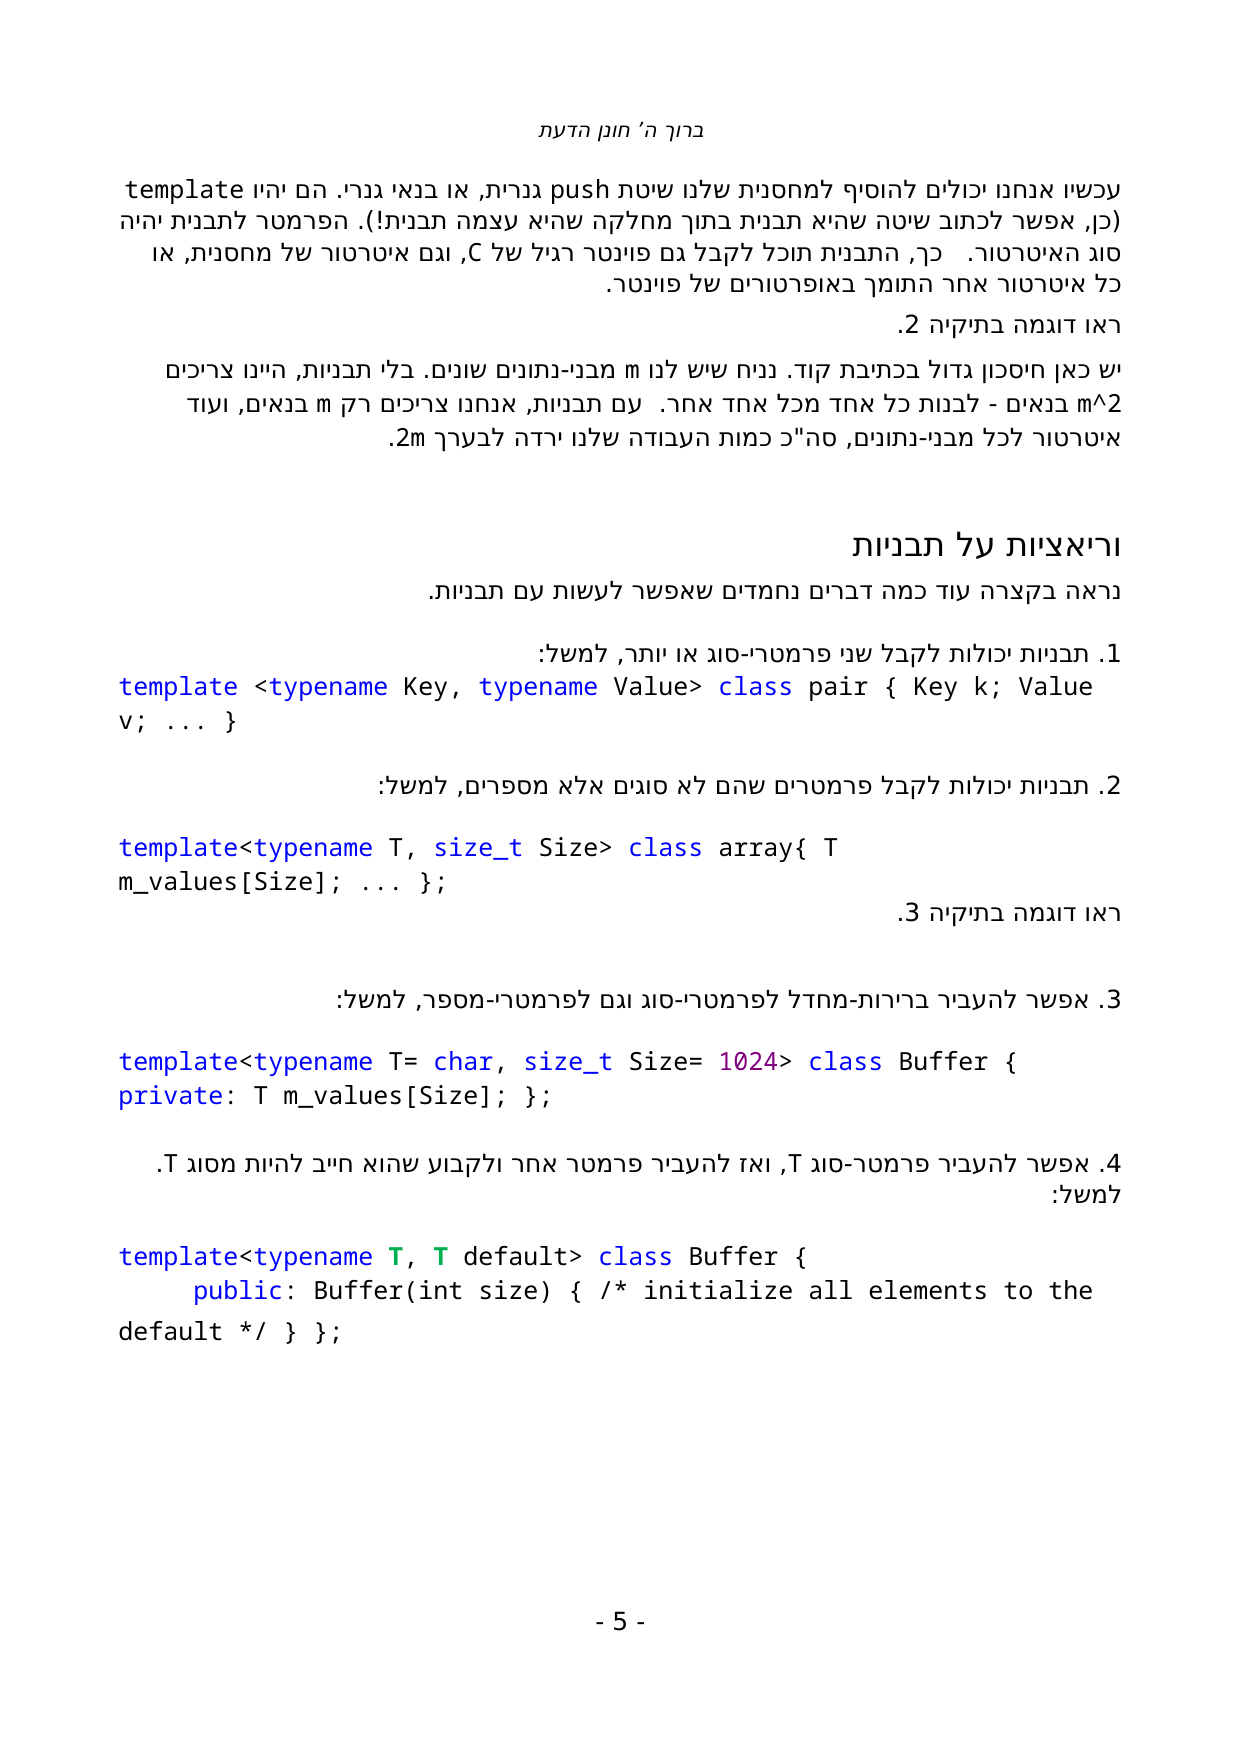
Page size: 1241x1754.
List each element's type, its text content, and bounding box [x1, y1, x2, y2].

text נראה בקצרה עוד כמה דברים נחמדים שאפשר לעשות עם תבניות. [118, 576, 1122, 606]
text 1. תבניות יכולות לקבל שני פרמטרי-סוג או יותר, למשל: [118, 639, 1122, 669]
subtitle וריאציות על תבניות [118, 525, 1122, 564]
text template<typename T, T default> class Buffer { [118, 1239, 1122, 1273]
text template<typename T= char, size_t Size= 1024> class Buffer { private: T m_values[Size]; }; [118, 1044, 1122, 1112]
text template<typename T, size_t Size> class array{ T m_values[Size]; ... }; [118, 829, 1122, 898]
text 4. אפשר להעביר פרמטר-סוג T, ואז להעביר פרמטר אחר ולקבוע שהוא חייב להיות מסוג T. למשל: [118, 1146, 1122, 1209]
text 2. תבניות יכולות לקבל פרמטרים שהם לא סוגים אלא מספרים, למשל: [118, 771, 1122, 800]
text יש כאן חיסכון גדול בכתיבת קוד. נניח שיש לנו m מבני-נתונים שונים. בלי תבניות, היינו צריכים m^2 בנאים - לבנות כל אחד מכל אחד אחר. עם תבניות, אנחנו צריכים רק m בנאים, ועוד איטרטור לכל מבני-נתונים, סה"כ כמות העבודה שלנו ירדה לבערך 2m. [118, 352, 1122, 454]
text ראו דוגמה בתיקיה 2. [118, 310, 1122, 339]
text public: Buffer(int size) { /* initialize all elements to the default */ } }; [118, 1273, 1122, 1348]
text עכשיו אנחנו יכולים להוסיף למחסנית שלנו שיטת push גנרית, או בנאי גנרי. הם יהיו template (כן, אפשר לכתוב שיטה שהיא תבנית בתוך מחלקה שהיא עצמה תבנית!). הפרמטר לתבנית יהיה סוג האיטרטור. כך, התבנית תוכל לקבל גם פוינטר רגיל של C, וגם איטרטור של מחסנית, או כל איטרטור אחר התומך באופרטורים של פוינטר. [118, 172, 1122, 298]
text ראו דוגמה בתיקיה 3. [118, 898, 1122, 927]
text template <typename Key, typename Value> class pair { Key k; Value v; ... } [118, 669, 1122, 737]
text 3. אפשר להעביר ברירות-מחדל לפרמטרי-סוג וגם לפרמטרי-מספר, למשל: [118, 985, 1122, 1014]
